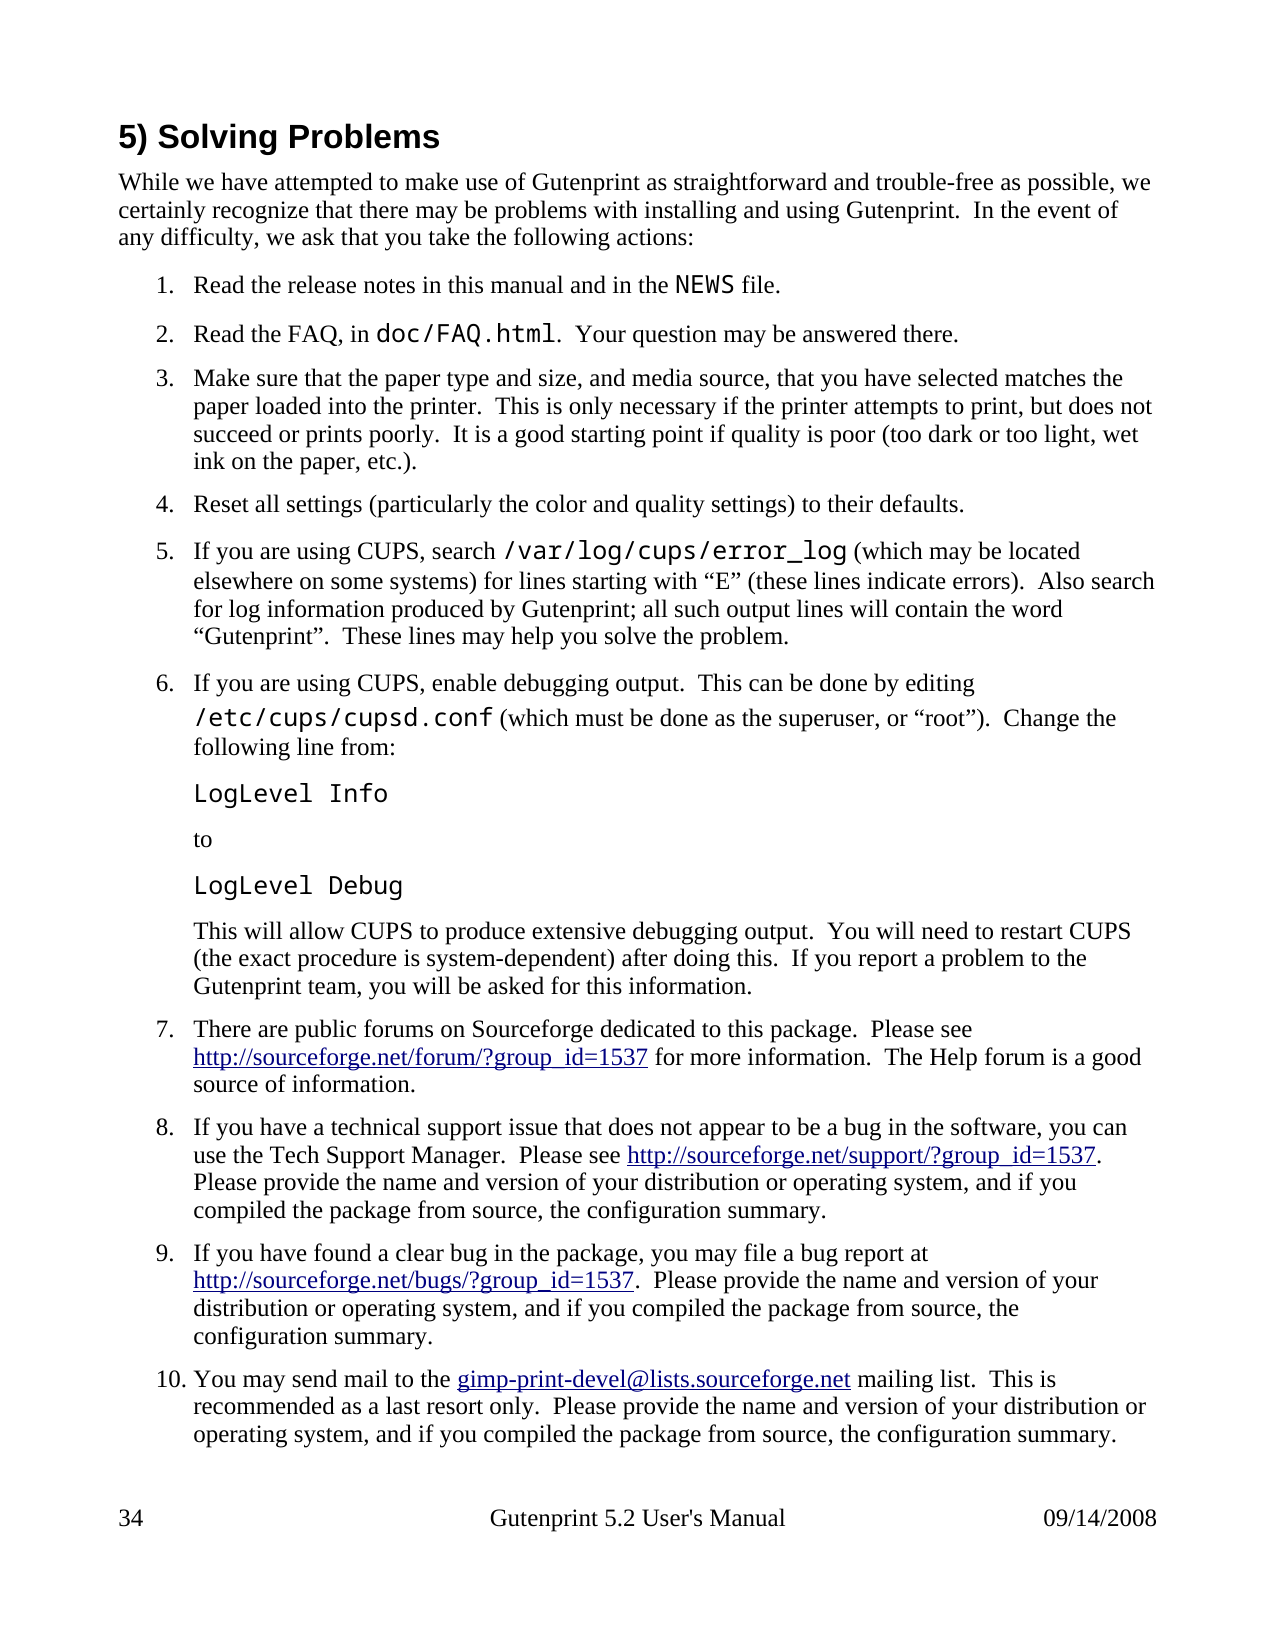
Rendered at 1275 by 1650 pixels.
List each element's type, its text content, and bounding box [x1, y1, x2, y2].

list LogLevel Info [156, 776, 1157, 810]
list If you have a technical support issue that does not appear to be a bug in the software, you can use the Tech Support Manager. Please see http://sourceforge.net/support/?group_id=1537. Please provide the name and version of your distribution or operating system, and if you compiled the package from source, the configuration summary. [156, 1113, 1157, 1224]
list Make sure that the paper type and size, and media source, that you have selected matches the paper loaded into the printer. This is only necessary if the printer attempts to print, but does not succeed or prints poorly. It is a good starting point if quality is poor (too dark or too light, wet ink on the paper, etc.). [156, 364, 1157, 475]
text While we have attempted to make use of Gutenprint as straightforward and trouble-free as possible, we certainly recognize that there may be problems with installing and using Gutenprint. In the event of any difficulty, we ask that you take the following actions: [118, 168, 1157, 251]
list If you are using CUPS, enable debugging output. This can be done by editing /etc/cups/cupsd.conf (which must be done as the superuser, or “root”). Change the following line from: [156, 665, 1157, 761]
list to [156, 825, 1157, 853]
list LogLevel Debug [156, 868, 1157, 902]
list If you are using CUPS, search /var/log/cups/error_log (which may be located elsewhere on some systems) for lines starting with “E” (these lines indicate errors). Also search for log information produced by Gutenprint; all such output lines will contain the word “Gutenprint”. These lines may help you solve the problem. [156, 533, 1157, 650]
list You may send mail to the gimp-print-devel@lists.sourceforge.net mailing list. This is recommended as a last resort only. Please provide the name and version of your distribution or operating system, and if you compiled the package from source, the configuration summary. [156, 1365, 1157, 1448]
list Reset all settings (particularly the color and quality settings) to their defaults. [156, 490, 1157, 518]
list Read the FAQ, in doc/FAQ.html. Your question may be answered there. [156, 315, 1157, 349]
list This will allow CUPS to produce extensive debugging output. You will need to restart CUPS (the exact procedure is system-dependent) after doing this. If you report a problem to the Gutenprint team, you will be asked for this information. [156, 917, 1157, 1000]
list There are public forums on Sourceforge dedicated to this package. Please see http://sourceforge.net/forum/?group_id=1537 for more information. The Help forum is a good source of information. [156, 1015, 1157, 1098]
subtitle Solving Problems [118, 118, 1157, 156]
list If you have found a clear bug in the package, you may file a bug report at http://sourceforge.net/bugs/?group_id=1537. Please provide the name and version of your distribution or operating system, and if you compiled the package from source, the configuration summary. [156, 1239, 1157, 1350]
list Read the release notes in this manual and in the NEWS file. [156, 266, 1157, 300]
